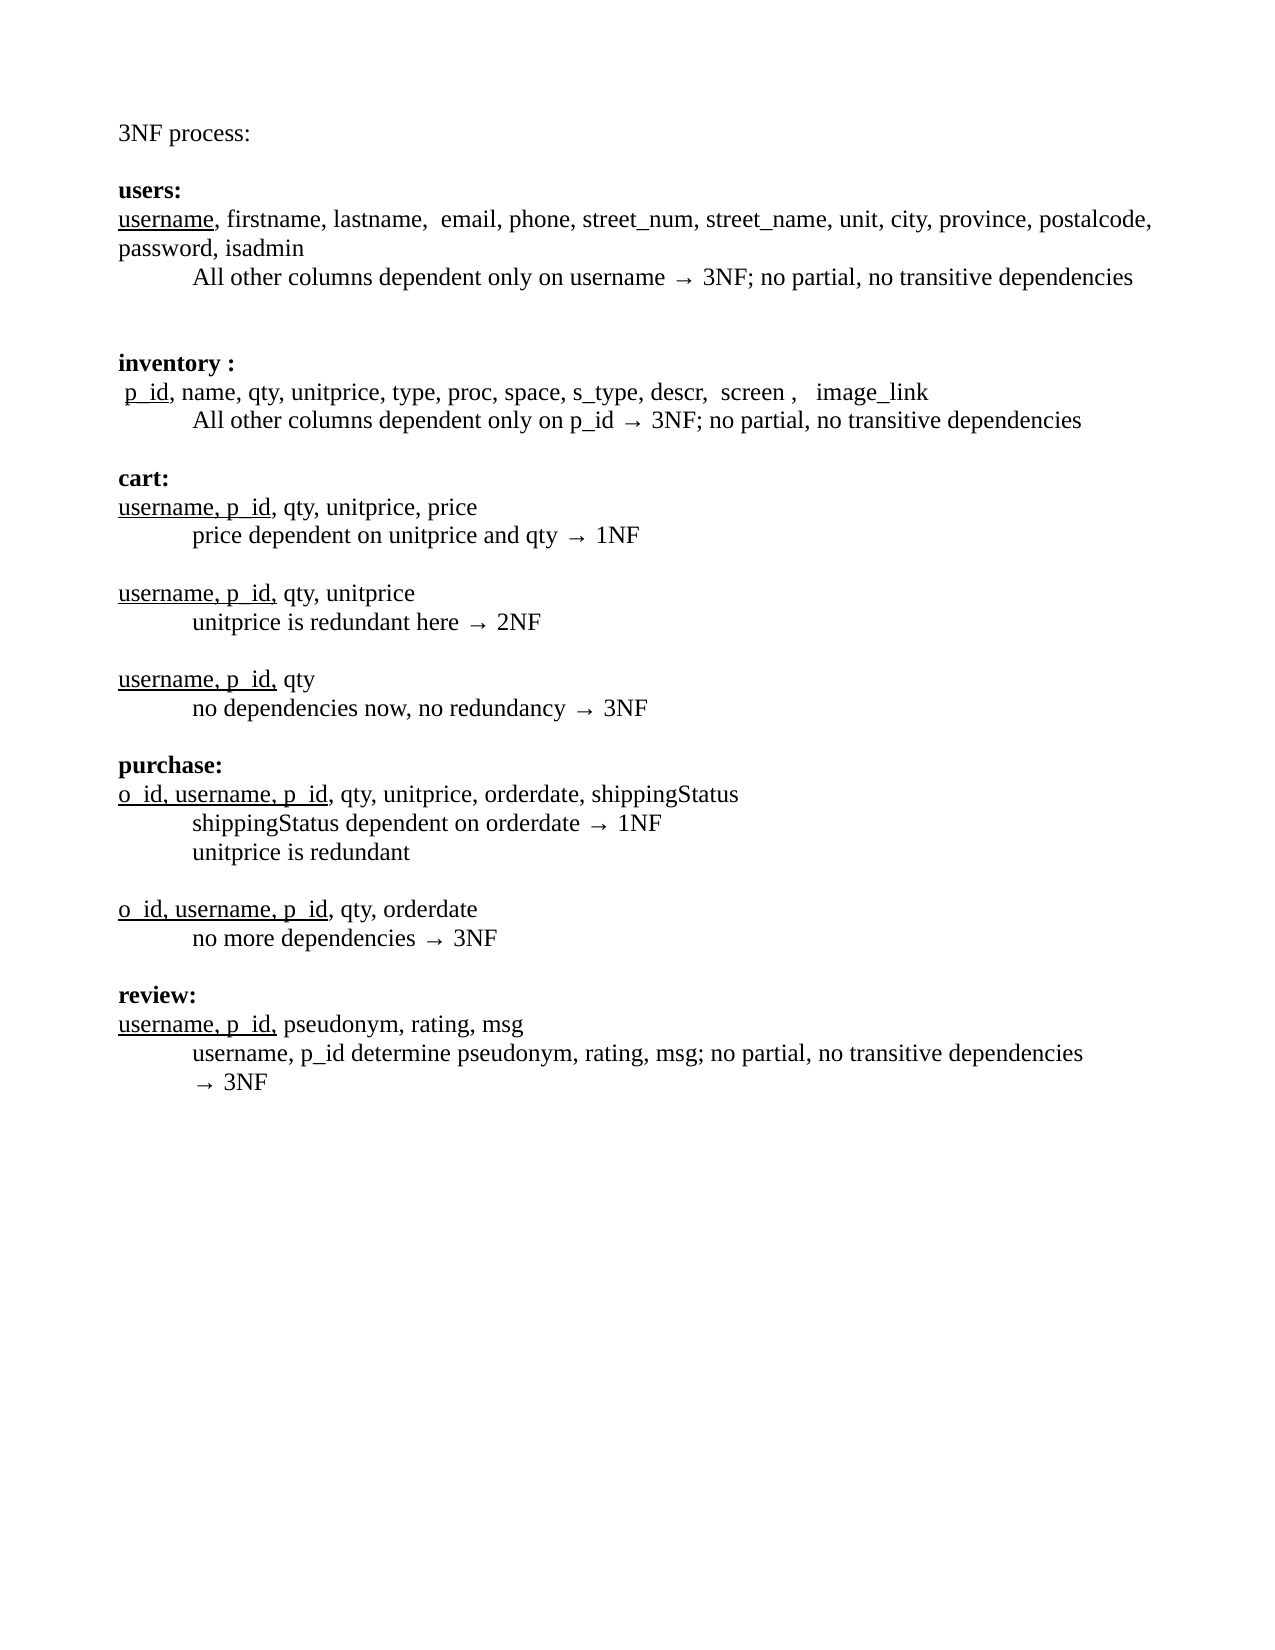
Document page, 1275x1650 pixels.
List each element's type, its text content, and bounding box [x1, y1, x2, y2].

text no more dependencies → 3NF [118, 923, 1157, 952]
text o_id, username, p_id, qty, unitprice, orderdate, shippingStatus [118, 779, 1157, 808]
text All other columns dependent only on username → 3NF; no partial, no transitive dependencies [118, 262, 1157, 291]
text p_id, name, qty, unitprice, type, proc, space, s_type, descr, screen , image_link [118, 377, 1157, 406]
text purchase: [118, 751, 1157, 779]
text 3NF process: [118, 118, 1157, 147]
text unitprice is redundant [118, 837, 1157, 866]
text cart: [118, 463, 1157, 492]
text users: [118, 176, 1157, 204]
text username, p_id, qty [118, 664, 1157, 693]
text username, p_id, qty, unitprice, price [118, 492, 1157, 521]
text username, p_id, pseudonym, rating, msg [118, 1009, 1157, 1038]
text no dependencies now, no redundancy → 3NF [118, 693, 1157, 722]
text shippingStatus dependent on orderdate → 1NF [118, 808, 1157, 837]
text All other columns dependent only on p_id → 3NF; no partial, no transitive dependencies [118, 406, 1157, 434]
text username, firstname, lastname, email, phone, street_num, street_name, unit, city, province, postalcode, password, isadmin [118, 204, 1157, 262]
text price dependent on unitprice and qty → 1NF [118, 521, 1157, 549]
text review: [118, 981, 1157, 1009]
text → 3NF [118, 1067, 1157, 1096]
text username, p_id, qty, unitprice [118, 578, 1157, 607]
text username, p_id determine pseudonym, rating, msg; no partial, no transitive dependencies [118, 1038, 1157, 1067]
text unitprice is redundant here → 2NF [118, 607, 1157, 636]
text inventory : [118, 348, 1157, 377]
text o_id, username, p_id, qty, orderdate [118, 894, 1157, 923]
